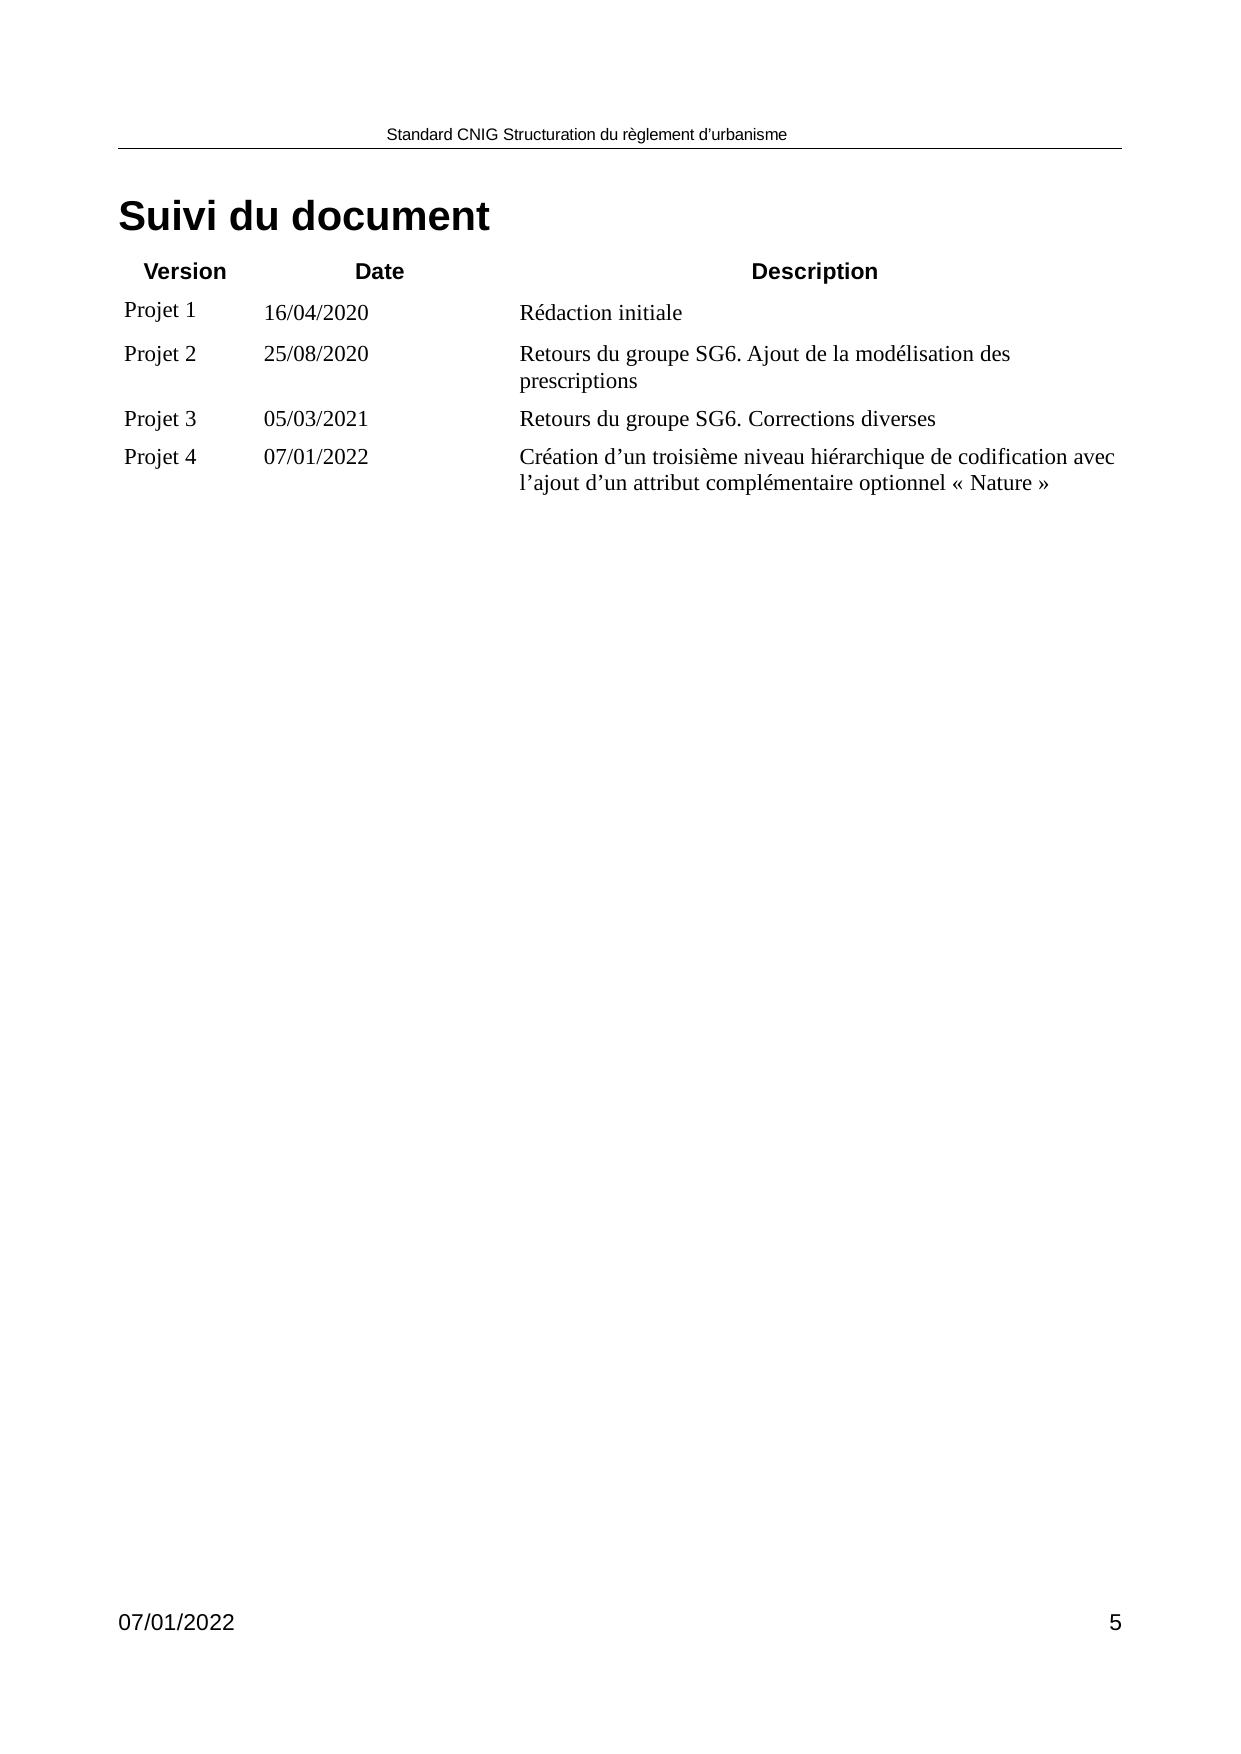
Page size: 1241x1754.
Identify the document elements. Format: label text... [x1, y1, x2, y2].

table_header Description [508, 252, 1122, 290]
table_cell Création d’un troisième niveau hiérarchique de codification avec l’ajout d’un attribut complémentaire optionnel « Nature » [508, 437, 1122, 501]
table_cell Projet 3 [118, 399, 252, 437]
table_cell Rédaction initiale [508, 290, 1122, 334]
table_header Version [118, 252, 252, 290]
table_cell 25/08/2020 [252, 334, 508, 399]
table_cell 16/04/2020 [252, 290, 508, 334]
table_header Date [252, 252, 508, 290]
table_cell Retours du groupe SG6. Corrections diverses [508, 399, 1122, 437]
table_cell Projet 2 [118, 334, 252, 399]
table_cell 07/01/2022 [252, 437, 508, 501]
table_cell Projet 4 [118, 437, 252, 501]
table_cell Retours du groupe SG6. Ajout de la modélisation des prescriptions [508, 334, 1122, 399]
table_cell 05/03/2021 [252, 399, 508, 437]
subtitle Suivi du document [118, 192, 1122, 239]
table_cell Projet 1 [118, 290, 252, 334]
